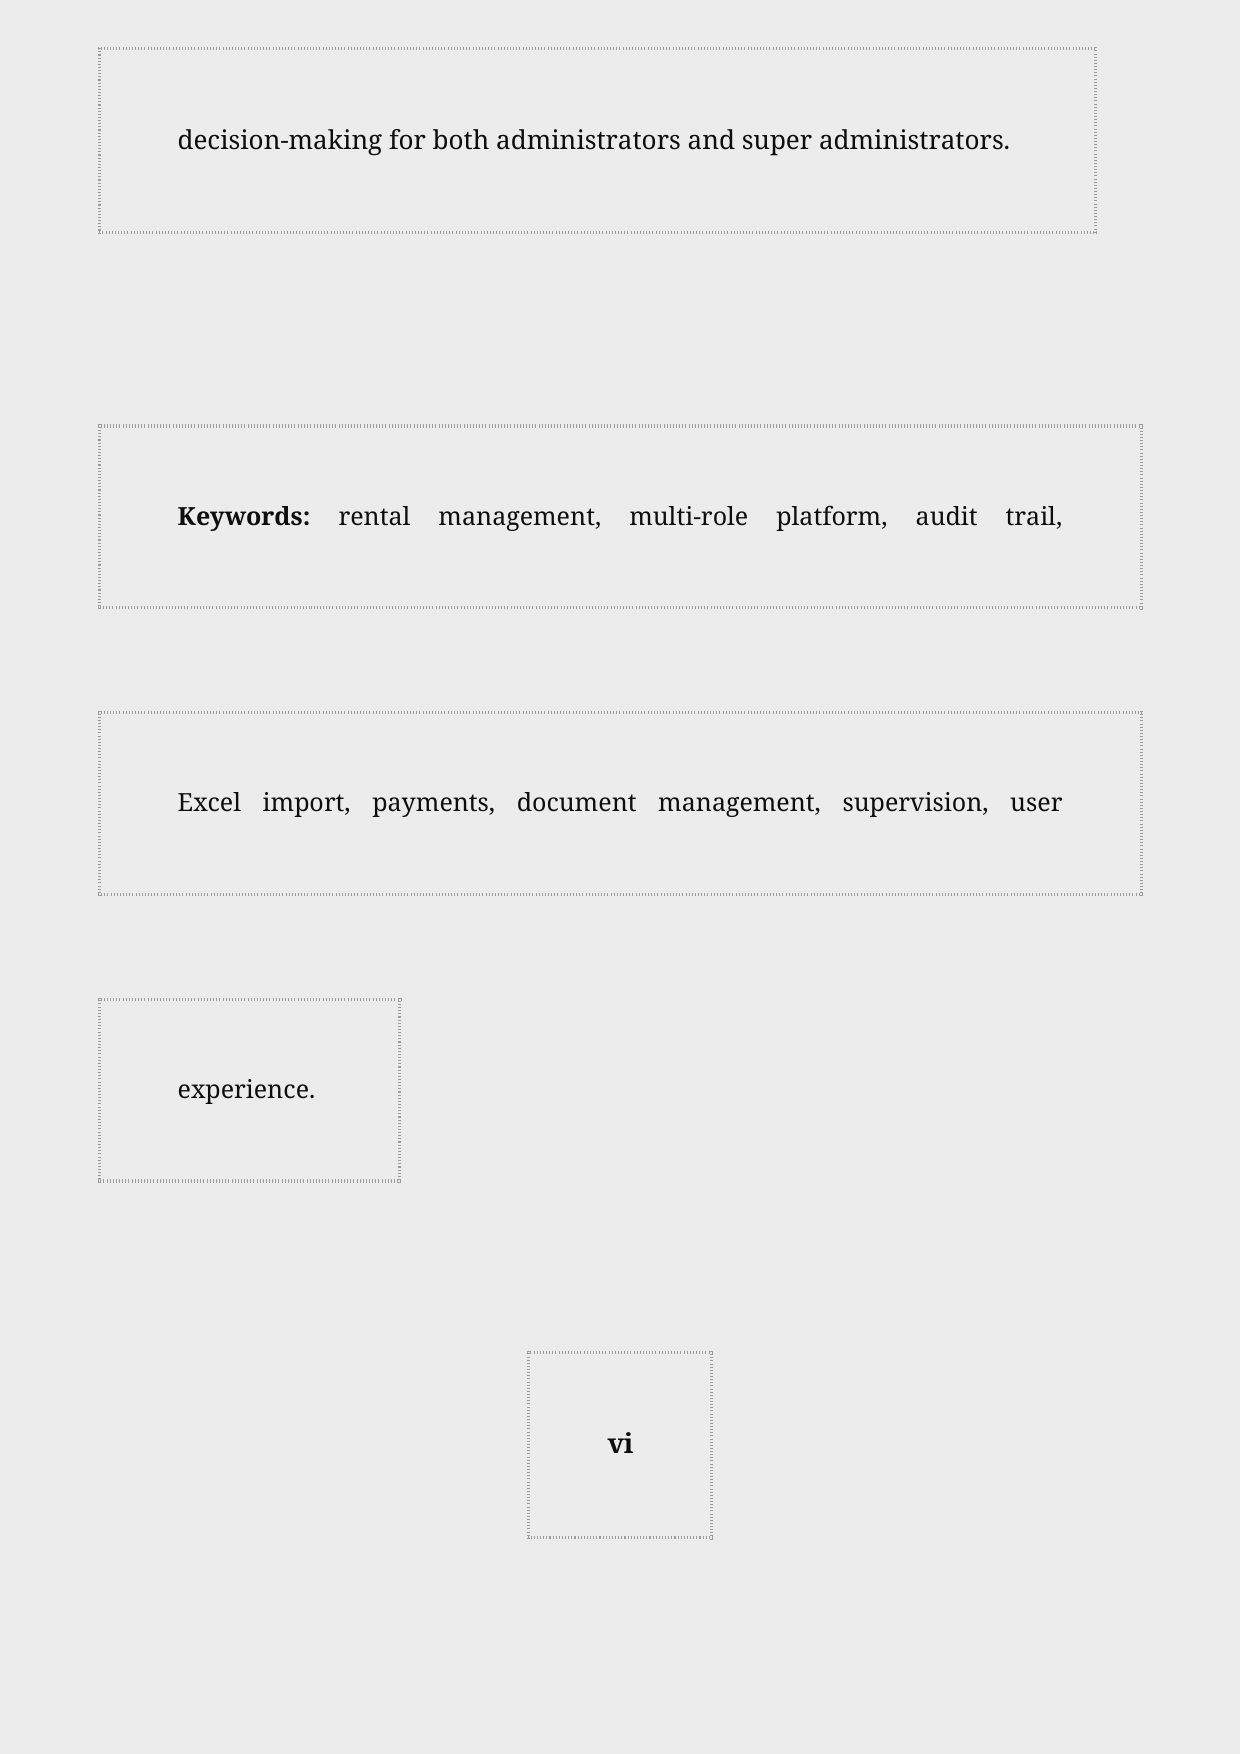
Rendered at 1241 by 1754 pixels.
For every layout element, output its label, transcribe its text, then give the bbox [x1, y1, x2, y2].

text vi [97, 1351, 1143, 1539]
text decision-making for both administrators and super administrators. [97, 47, 1143, 234]
text Keywords: rental management, multi-role platform, audit trail, Excel import, payments, document management, supervision, user experience. [97, 424, 1143, 1183]
